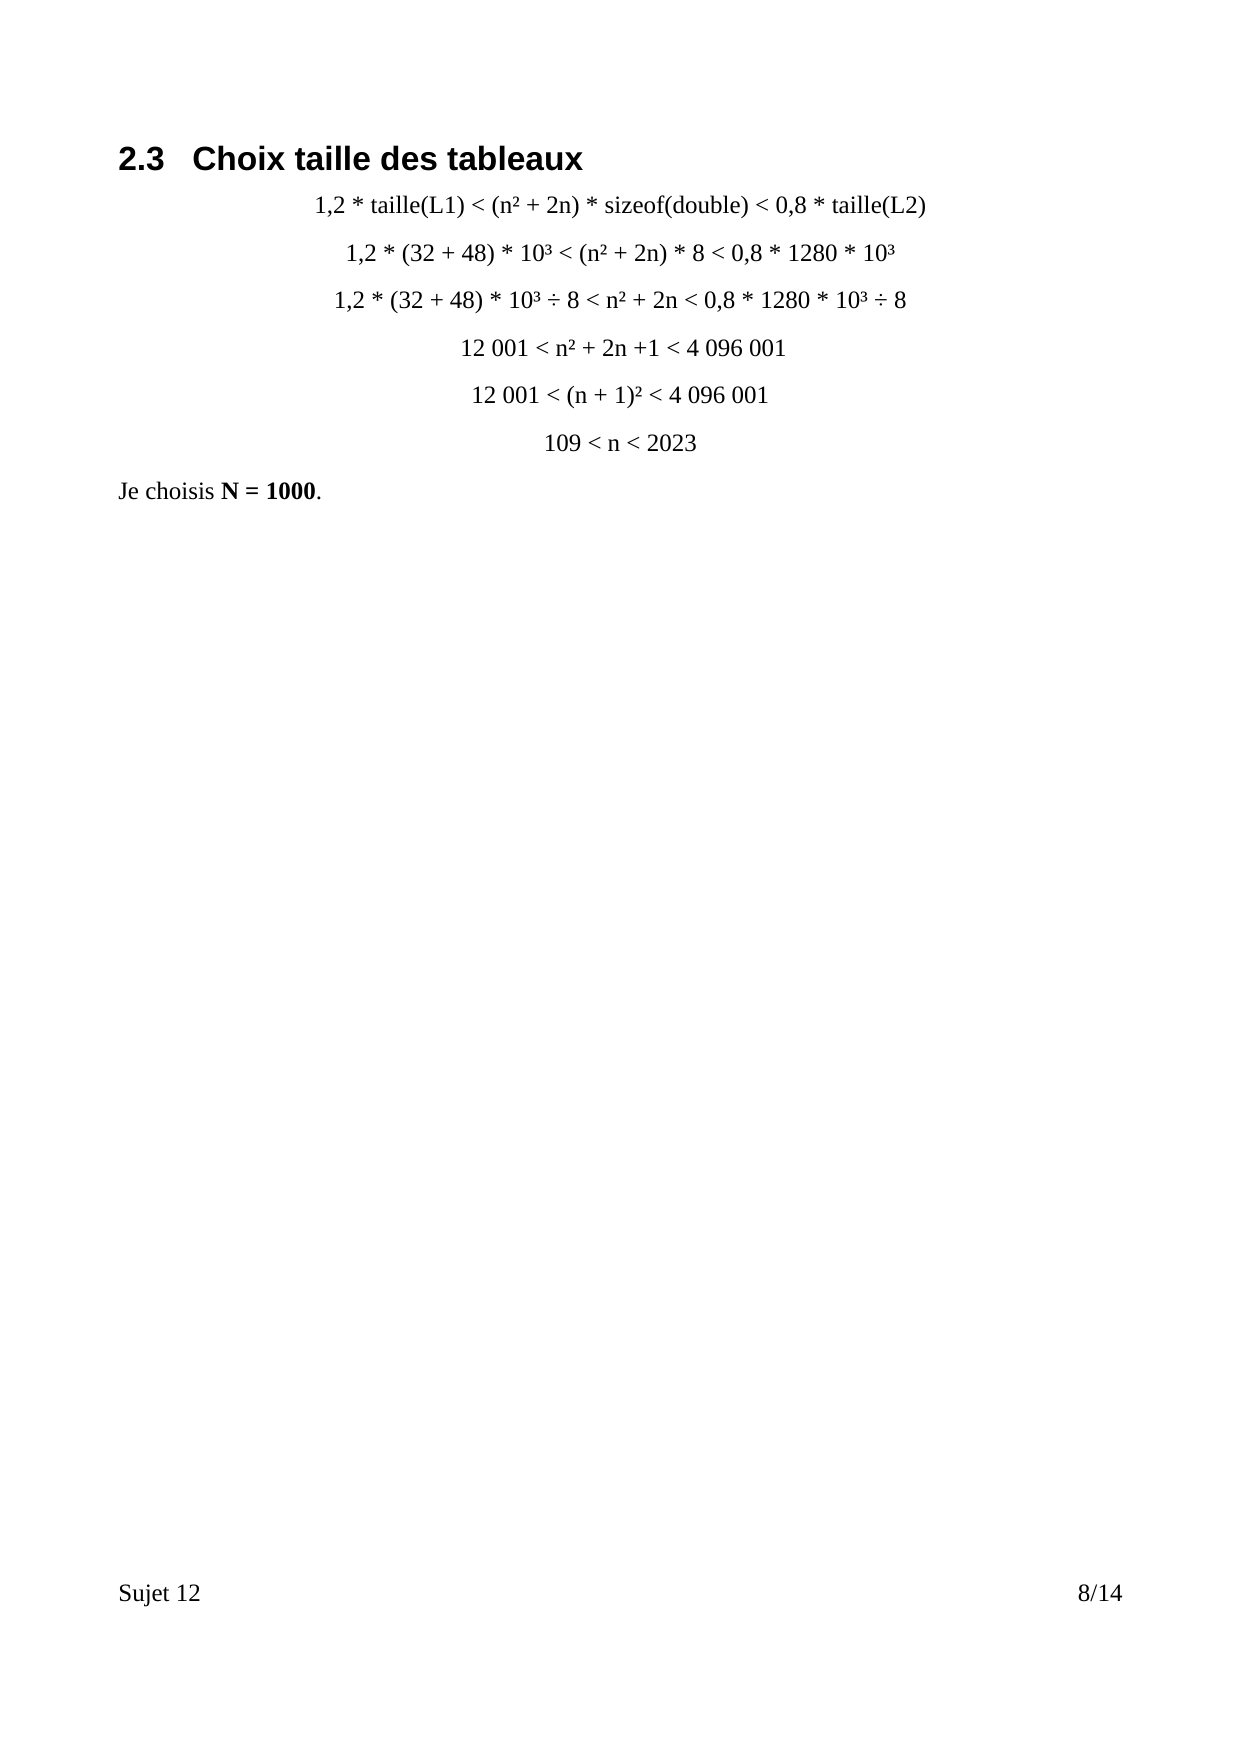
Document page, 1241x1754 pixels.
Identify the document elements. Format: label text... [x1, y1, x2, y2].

text 1,2 * (32 + 48) * 10³ ÷ 8 < n² + 2n < 0,8 * 1280 * 10³ ÷ 8 [118, 285, 1122, 314]
text 109 < n < 2023 [118, 428, 1122, 457]
text 1,2 * (32 + 48) * 10³ < (n² + 2n) * 8 < 0,8 * 1280 * 10³ [118, 238, 1122, 266]
text 1,2 * taille(L1) < (n² + 2n) * sizeof(double) < 0,8 * taille(L2) [118, 190, 1122, 219]
text Je choisis N = 1000. [118, 476, 1122, 504]
text 12 001 < (n + 1)² < 4 096 001 [118, 381, 1122, 409]
subtitle Choix taille des tableaux [118, 139, 1122, 178]
text 12 001 < n² + 2n +1 < 4 096 001 [118, 333, 1122, 362]
